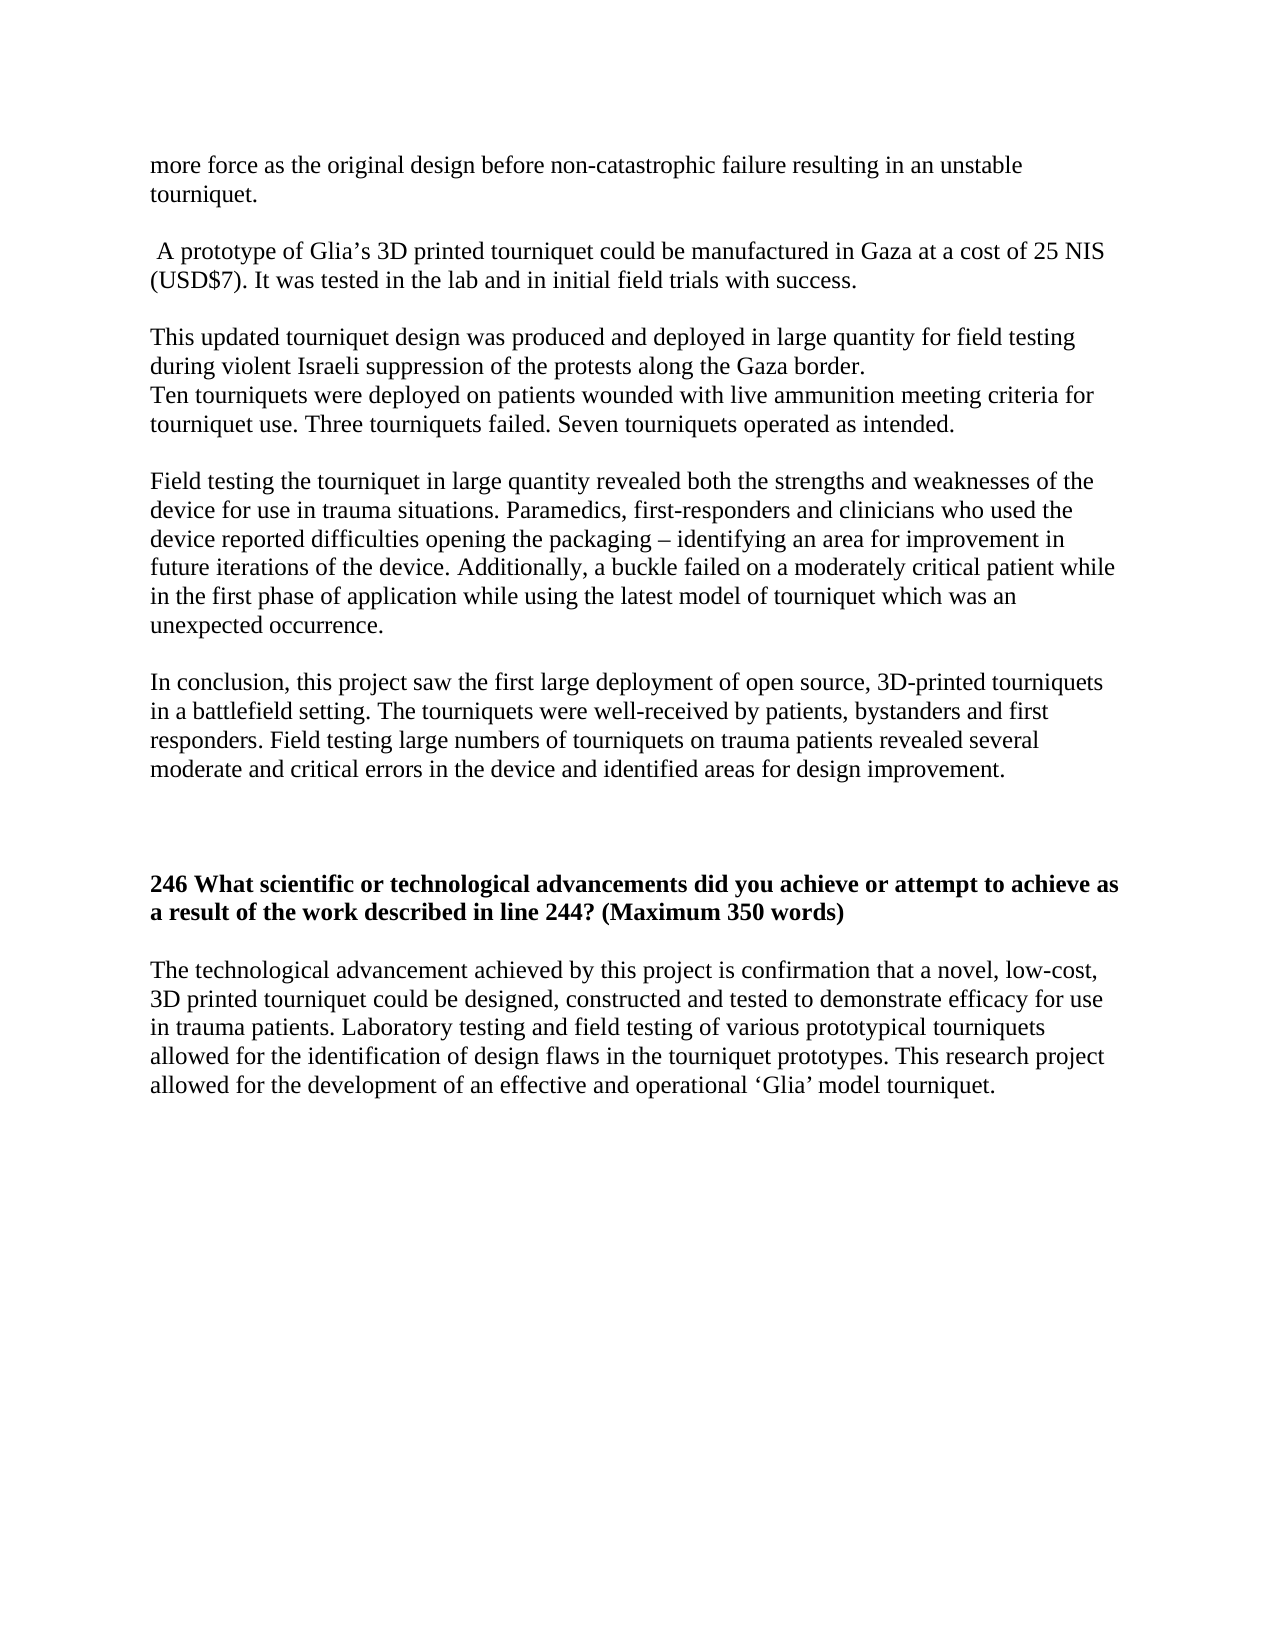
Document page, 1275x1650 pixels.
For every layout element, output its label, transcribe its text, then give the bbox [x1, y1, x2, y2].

text Field testing the tourniquet in large quantity revealed both the strengths and weaknesses of the device for use in trauma situations. Paramedics, first-responders and clinicians who used the device reported difficulties opening the packaging – identifying an area for improvement in future iterations of the device. Additionally, a buckle failed on a moderately critical patient while in the first phase of application while using the latest model of tourniquet which was an unexpected occurrence. [150, 466, 1125, 639]
text A prototype of Glia’s 3D printed tourniquet could be manufactured in Gaza at a cost of 25 NIS (USD$7). It was tested in the lab and in initial field trials with success. [150, 236, 1125, 294]
text 246 What scientific or technological advancements did you achieve or attempt to achieve as a result of the work described in line 244? (Maximum 350 words) [150, 869, 1125, 926]
text Ten tourniquets were deployed on patients wounded with live ammunition meeting criteria for tourniquet use. Three tourniquets failed. Seven tourniquets operated as intended. [150, 380, 1125, 437]
text In conclusion, this project saw the first large deployment of open source, 3D-printed tourniquets in a battlefield setting. The tourniquets were well-received by patients, bystanders and first responders. Field testing large numbers of tourniquets on trauma patients revealed several moderate and critical errors in the device and identified areas for design improvement. [150, 667, 1125, 782]
text This updated tourniquet design was produced and deployed in large quantity for field testing during violent Israeli suppression of the protests along the Gaza border. [150, 322, 1125, 380]
text more force as the original design before non-catastrophic failure resulting in an unstable tourniquet. [150, 150, 1125, 207]
text The technological advancement achieved by this project is confirmation that a novel, low-cost, 3D printed tourniquet could be designed, constructed and tested to demonstrate efficacy for use in trauma patients. Laboratory testing and field testing of various prototypical tourniquets allowed for the identification of design flaws in the tourniquet prototypes. This research project allowed for the development of an effective and operational ‘Glia’ model tourniquet. [150, 955, 1125, 1099]
